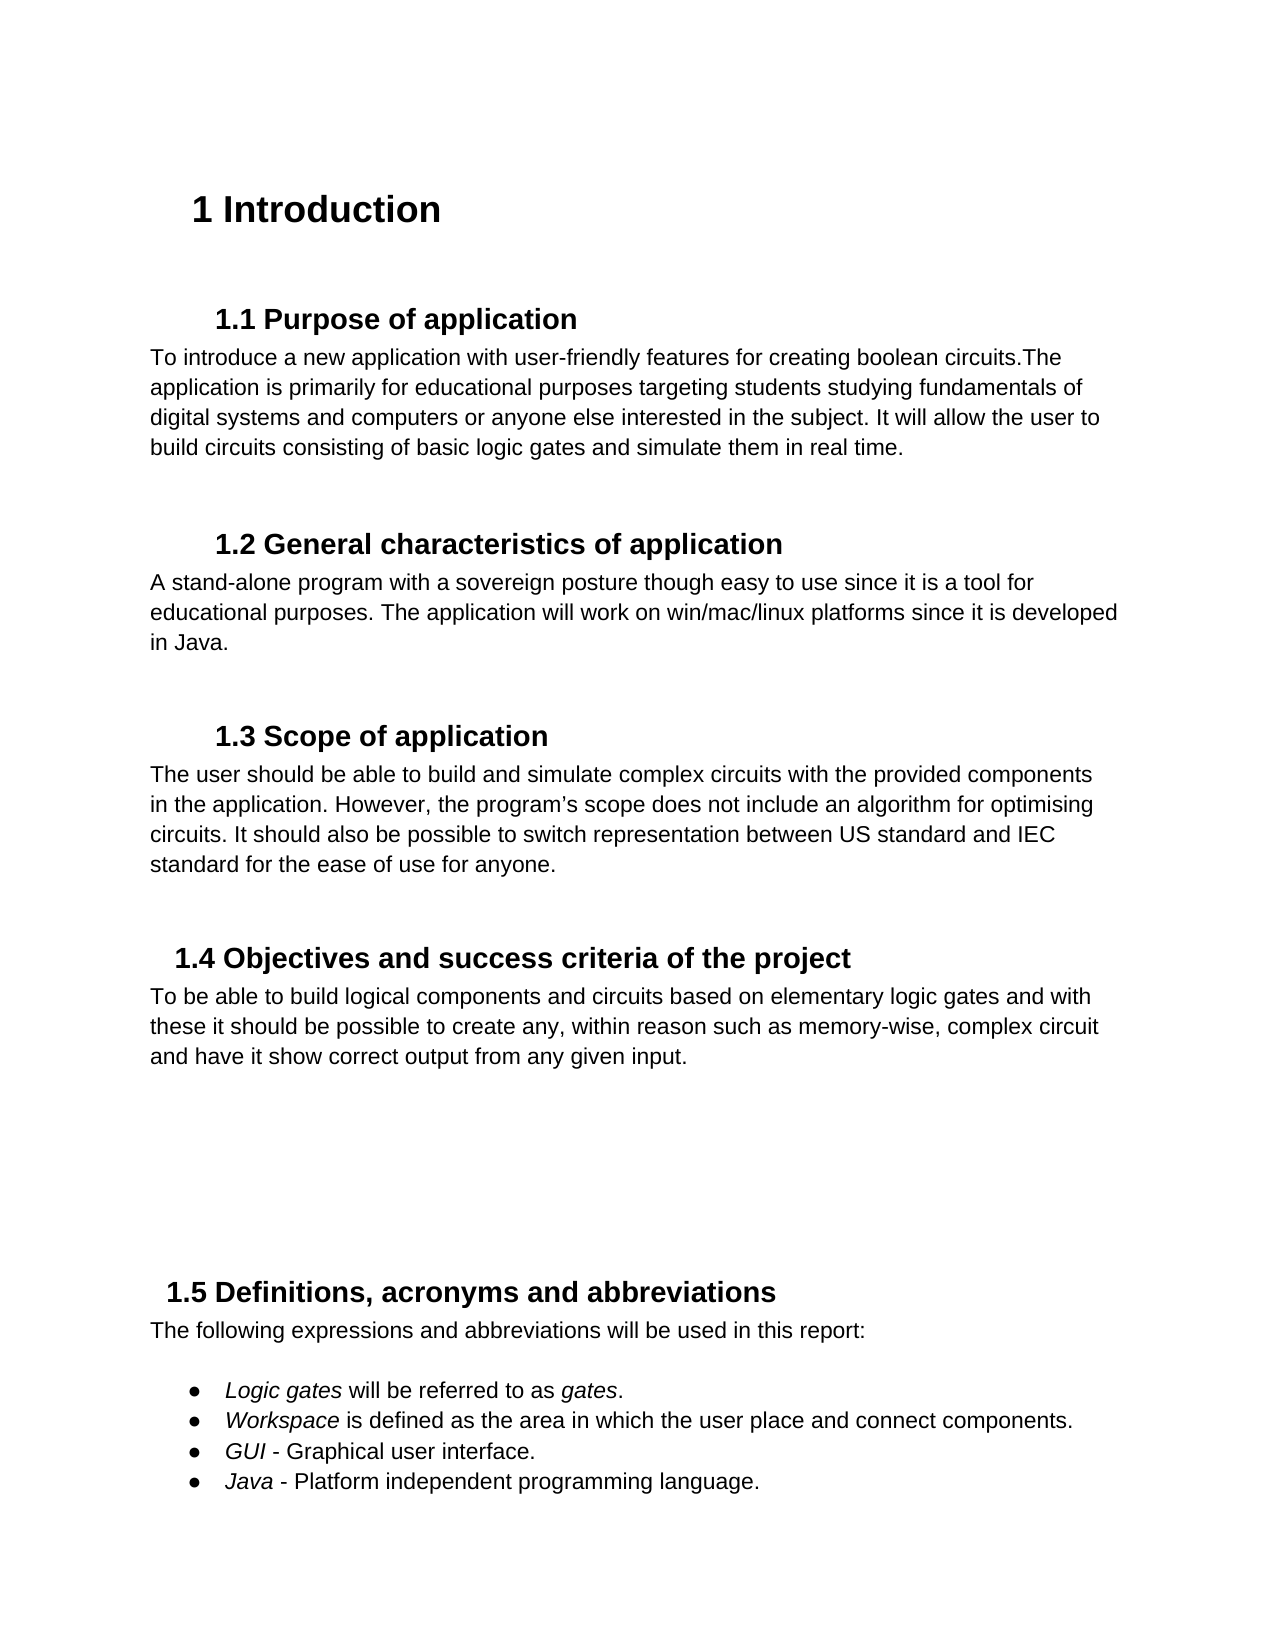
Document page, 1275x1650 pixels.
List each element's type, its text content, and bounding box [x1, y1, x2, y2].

subtitle 1.3 Scope of application [150, 719, 1125, 752]
list Workspace is defined as the area in which the user place and connect components. [187, 1407, 1125, 1434]
text The user should be able to build and simulate complex circuits with the provided components in the application. However, the program’s scope does not include an algorithm for optimising circuits. It should also be possible to switch representation between US standard and IEC standard for the ease of use for anyone. [150, 761, 1116, 908]
subtitle 1.1 Purpose of application [150, 268, 1125, 335]
list Java - Platform independent programming language. [187, 1468, 1125, 1494]
text The following expressions and abbreviations will be used in this report: [150, 1317, 1125, 1343]
subtitle 1 Introduction [150, 187, 1125, 231]
text A stand-alone program with a sovereign posture though easy to use since it is a tool for educational purposes. The application will work on win/mac/linux platforms since it is developed in Java. [150, 569, 1125, 656]
text To be able to build logical components and circuits based on elementary logic gates and with these it should be possible to create any, within reason such as memory-wise, complex circuit and have it show correct output from any given input. [150, 983, 1125, 1100]
subtitle 1.5 Definitions, acronyms and abbreviations [150, 1275, 1125, 1308]
list Logic gates will be referred to as gates. [187, 1377, 1125, 1404]
text To introduce a new application with user-friendly features for creating boolean circuits.The application is primarily for educational purposes targeting students studying fundamentals of digital systems and computers or anyone else interested in the subject. It will allow the user to build circuits consisting of basic logic gates and simulate them in real time. [150, 343, 1125, 461]
subtitle 1.2 General characteristics of application [150, 493, 1125, 561]
subtitle 1.4 Objectives and success criteria of the project [150, 941, 1125, 974]
list GUI - Graphical user interface. [187, 1438, 1125, 1464]
